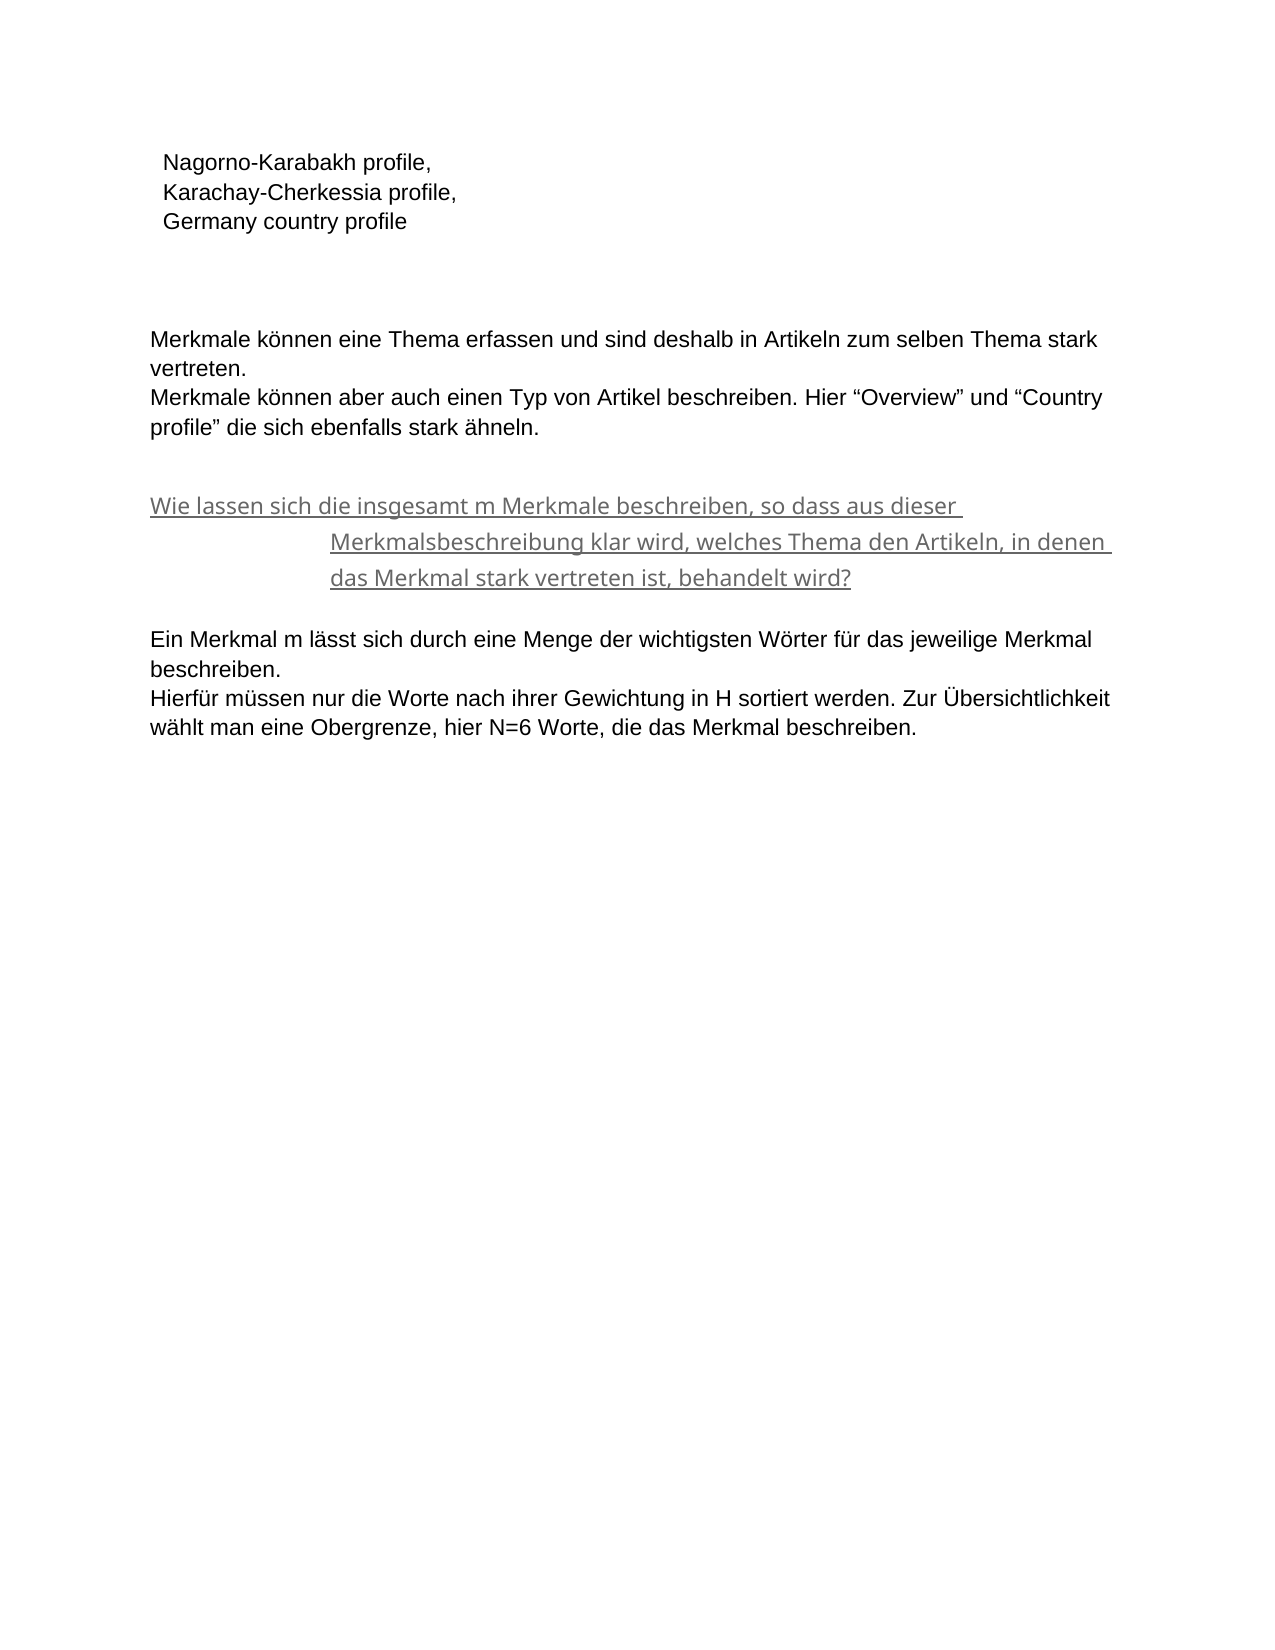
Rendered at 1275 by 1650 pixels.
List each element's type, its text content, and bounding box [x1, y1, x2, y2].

text Karachay-Cherkessia profile, [150, 179, 1125, 205]
text Merkmale können eine Thema erfassen und sind deshalb in Artikeln zum selben Thema stark vertreten. [150, 326, 1125, 381]
text Merkmale können aber auch einen Typ von Artikel beschreiben. Hier “Overview” und “Country profile” die sich ebenfalls stark ähneln. [150, 385, 1125, 440]
text Ein Merkmal m lässt sich durch eine Menge der wichtigsten Wörter für das jeweilige Merkmal beschreiben. Hierfür müssen nur die Worte nach ihrer Gewichtung in H sortiert werden. Zur Übersichtlichkeit wählt man eine Obergrenze, hier N=6 Worte, die das Merkmal beschreiben. [150, 627, 1125, 741]
text Nagorno-Karabakh profile, [150, 150, 1125, 176]
text Germany country profile [150, 209, 1125, 234]
subtitle Wie lassen sich die insgesamt m Merkmale beschreiben, so dass aus dieser Merkmalsbeschreibung klar wird, welches Thema den Artikeln, in denen das Merkmal stark vertreten ist, behandelt wird? [150, 490, 1125, 593]
